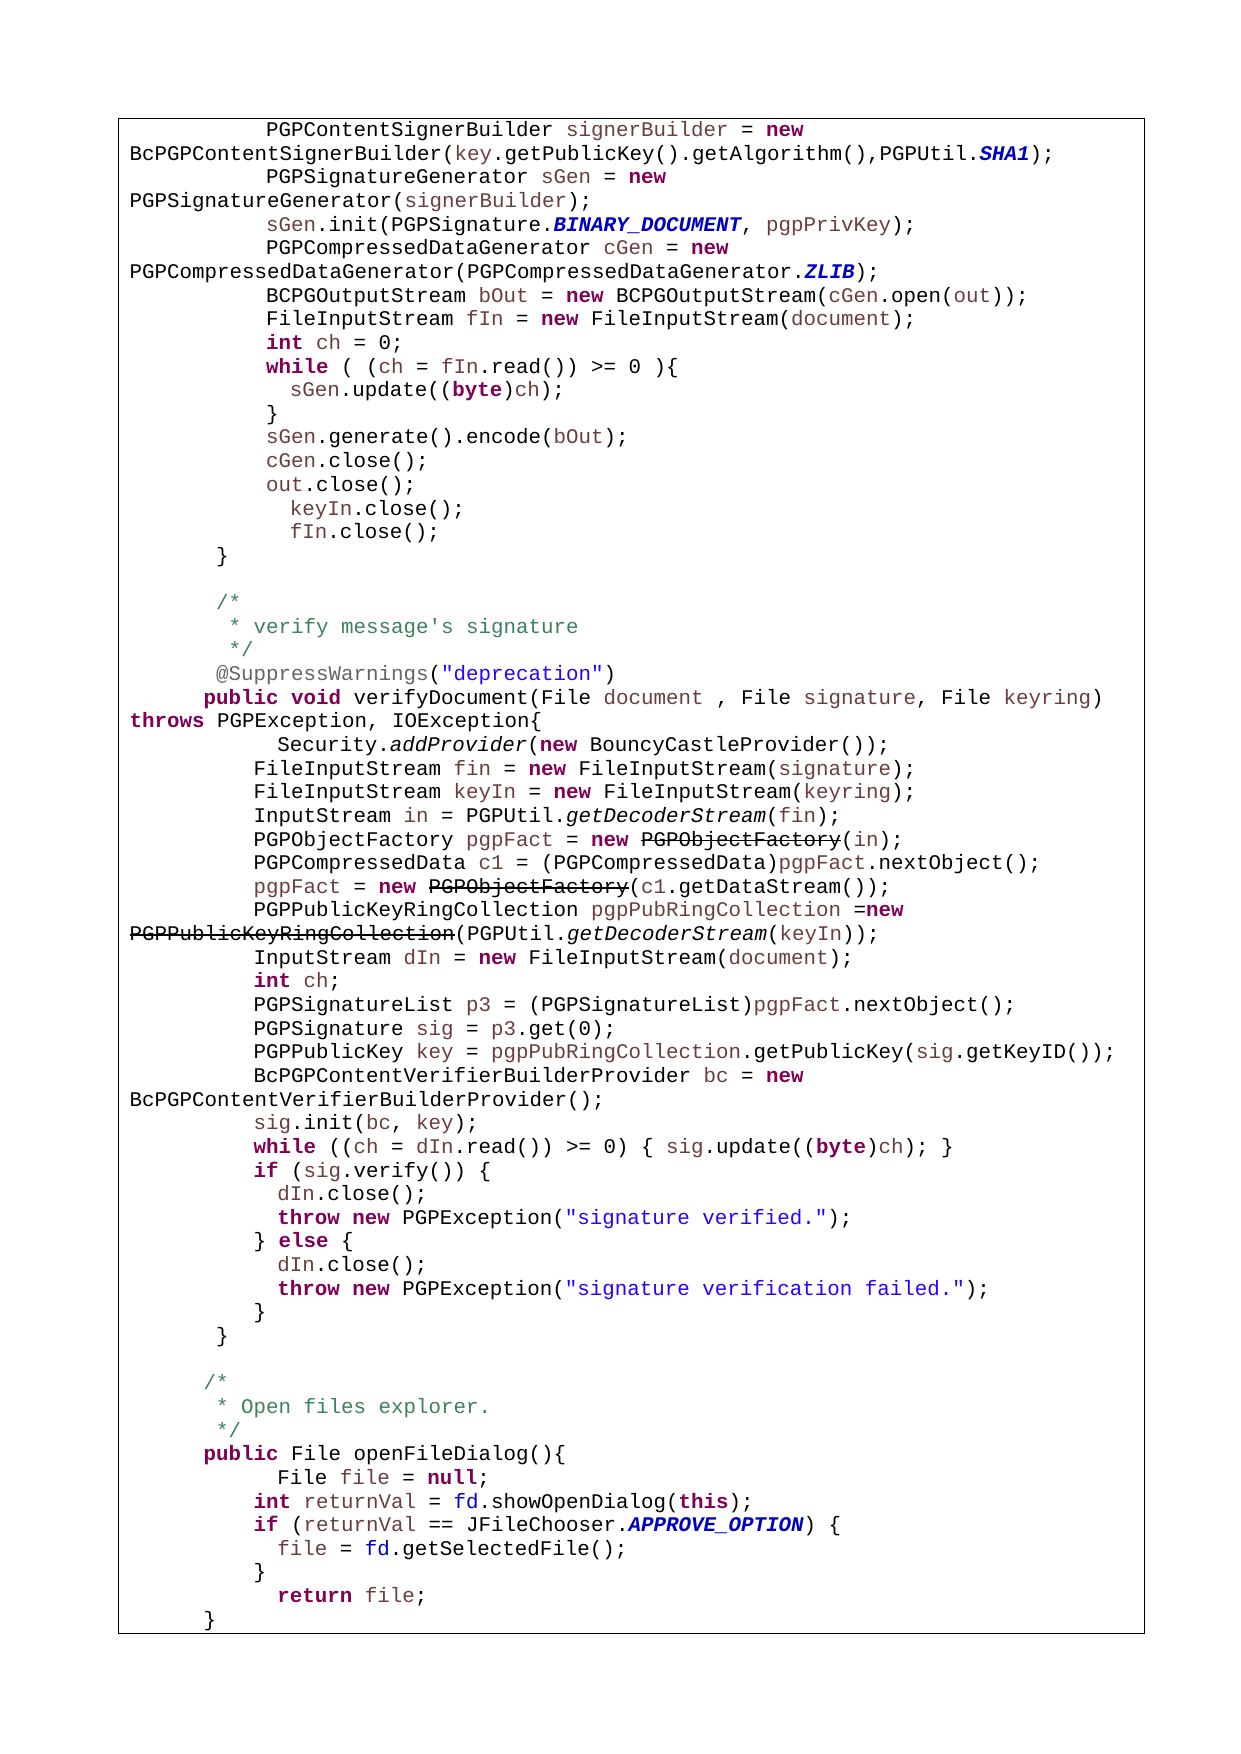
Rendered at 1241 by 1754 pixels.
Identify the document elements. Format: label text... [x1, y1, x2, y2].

table_cell PGPContentSignerBuilder signerBuilder = new BcPGPContentSignerBuilder(key.getPublicKey().getAlgorithm(),PGPUtil.SHA1); PGPSignatureGenerator sGen = new PGPSignatureGenerator(signerBuilder); sGen.init(PGPSignature.BINARY_DOCUMENT, pgpPrivKey); PGPCompressedDataGenerator cGen = new PGPCompressedDataGenerator(PGPCompressedDataGenerator.ZLIB); BCPGOutputStream bOut = new BCPGOutputStream(cGen.open(out)); FileInputStream fIn = new FileInputStream(document); int ch = 0; while ( (ch = fIn.read()) >= 0 ){ sGen.update((byte)ch); } sGen.generate().encode(bOut); cGen.close(); out.close(); keyIn.close(); fIn.close(); } /* * verify message's signature */ @SuppressWarnings("deprecation") public void verifyDocument(File document , File signature, File keyring) throws PGPException, IOException{ Security.addProvider(new BouncyCastleProvider()); FileInputStream fin = new FileInputStream(signature); FileInputStream keyIn = new FileInputStream(keyring); InputStream in = PGPUtil.getDecoderStream(fin); PGPObjectFactory pgpFact = new PGPObjectFactory(in); PGPCompressedData c1 = (PGPCompressedData)pgpFact.nextObject(); pgpFact = new PGPObjectFactory(c1.getDataStream()); PGPPublicKeyRingCollection pgpPubRingCollection =new PGPPublicKeyRingCollection(PGPUtil.getDecoderStream(keyIn)); InputStream dIn = new FileInputStream(document); int ch; PGPSignatureList p3 = (PGPSignatureList)pgpFact.nextObject(); PGPSignature sig = p3.get(0); PGPPublicKey key = pgpPubRingCollection.getPublicKey(sig.getKeyID()); BcPGPContentVerifierBuilderProvider bc = new BcPGPContentVerifierBuilderProvider(); sig.init(bc, key); while ((ch = dIn.read()) >= 0) { sig.update((byte)ch); } if (sig.verify()) { dIn.close(); throw new PGPException("signature verified."); } else { dIn.close(); throw new PGPException("signature verification failed."); } } /* * Open files explorer. */ public File openFileDialog(){ File file = null; int returnVal = fd.showOpenDialog(this); if (returnVal == JFileChooser.APPROVE_OPTION) { file = fd.getSelectedFile(); } return file; } [119, 119, 1144, 1632]
